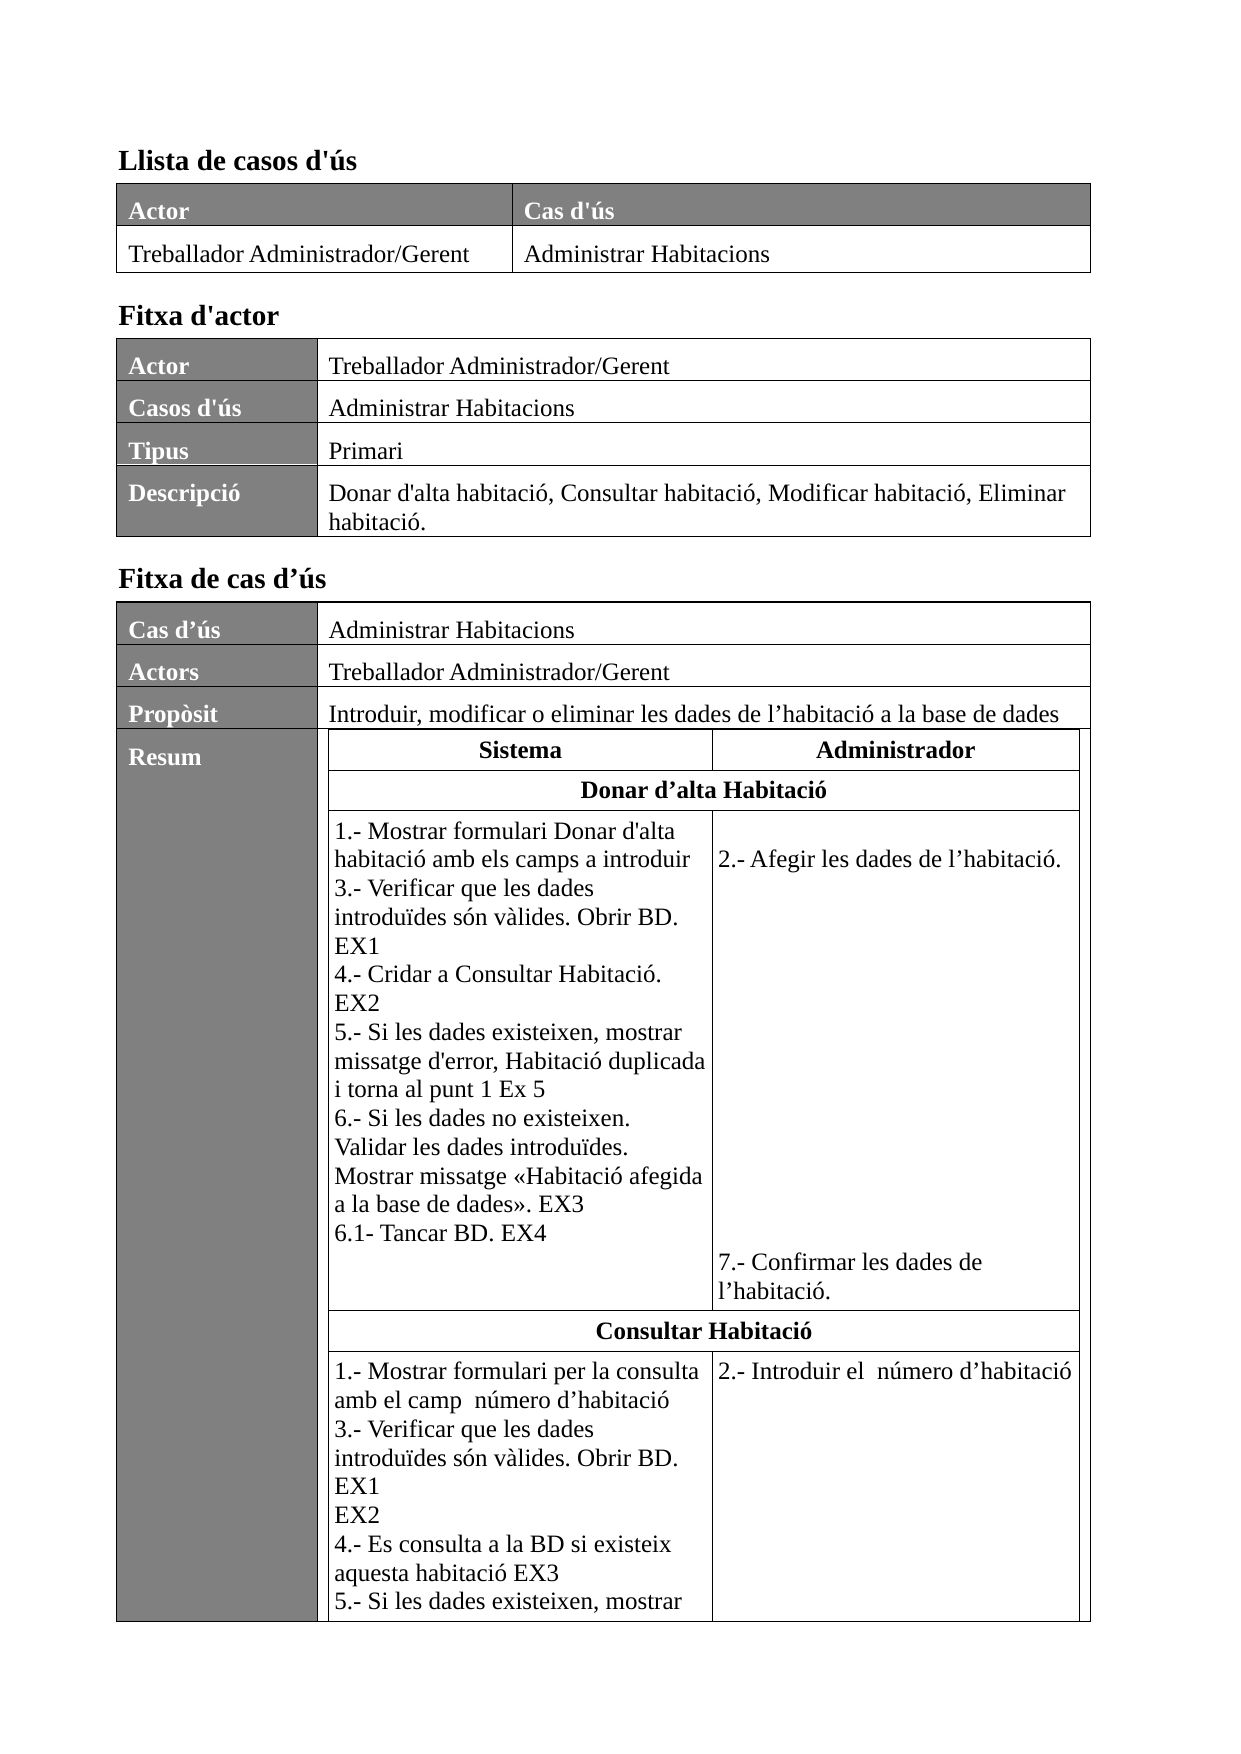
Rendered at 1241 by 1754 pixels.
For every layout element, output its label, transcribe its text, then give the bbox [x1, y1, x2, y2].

subtitle Llista de casos d'ús [118, 143, 1122, 177]
table_cell Treballador Administrador/Gerent [117, 226, 512, 272]
table_header Treballador Administrador/Gerent [318, 339, 1090, 380]
table_cell Casos d'ús [117, 381, 317, 422]
subtitle Fitxa de cas d’ús [118, 562, 1122, 595]
table_header Administrador [713, 730, 1079, 769]
table_cell Tipus [117, 423, 317, 464]
table_cell Donar d’alta Habitació [329, 771, 1079, 810]
table_header Actor [117, 339, 317, 380]
table_cell Actors [117, 645, 317, 686]
table_cell [318, 729, 328, 1621]
table_cell [1080, 729, 1090, 1621]
table_cell Administrar Habitacions [318, 381, 1090, 422]
table_cell Descripció [117, 466, 317, 536]
table_header Actor [117, 184, 512, 225]
subtitle Fitxa d'actor [118, 298, 1122, 331]
table_cell Introduir, modificar o eliminar les dades de l’habitació a la base de dades [318, 687, 1090, 728]
table_cell Resum [117, 729, 317, 1621]
table_cell 2.- Introduir el número d’habitació [713, 1352, 1079, 1621]
table_cell 1.- Mostrar formulari Donar d'alta habitació amb els camps a introduir 3.- Verificar que les dades introduïdes són vàlides. Obrir BD. EX1 4.- Cridar a Consultar Habitació. EX2 5.- Si les dades existeixen, mostrar missatge d'error, Habitació duplicada i torna al punt 1 Ex 5 6.- Si les dades no existeixen. Validar les dades introduïdes. Mostrar missatge «Habitació afegida a la base de dades». EX3 6.1- Tancar BD. EX4 [329, 811, 712, 1310]
table_header Administrar Habitacions [318, 603, 1090, 644]
table_header Cas d’ús [117, 603, 317, 644]
table_cell 1.- Mostrar formulari per la consulta amb el camp número d’habitació 3.- Verificar que les dades introduïdes són vàlides. Obrir BD. EX1 EX2 4.- Es consulta a la BD si existeix aquesta habitació EX3 5.- Si les dades existeixen, mostrar [329, 1352, 712, 1621]
table_cell 2.- Afegir les dades de l’habitació. 7.- Confirmar les dades de l’habitació. [713, 811, 1079, 1310]
table_cell Donar d'alta habitació, Consultar habitació, Modificar habitació, Eliminar habitació. [318, 466, 1090, 536]
table_cell Administrar Habitacions [513, 226, 1090, 272]
table_cell Primari [318, 423, 1090, 464]
table_cell Consultar Habitació [329, 1311, 1079, 1351]
table_cell Propòsit [117, 687, 317, 728]
table_header Cas d'ús [513, 184, 1090, 225]
table_cell Treballador Administrador/Gerent [318, 645, 1090, 686]
table_header Sistema [329, 730, 712, 769]
